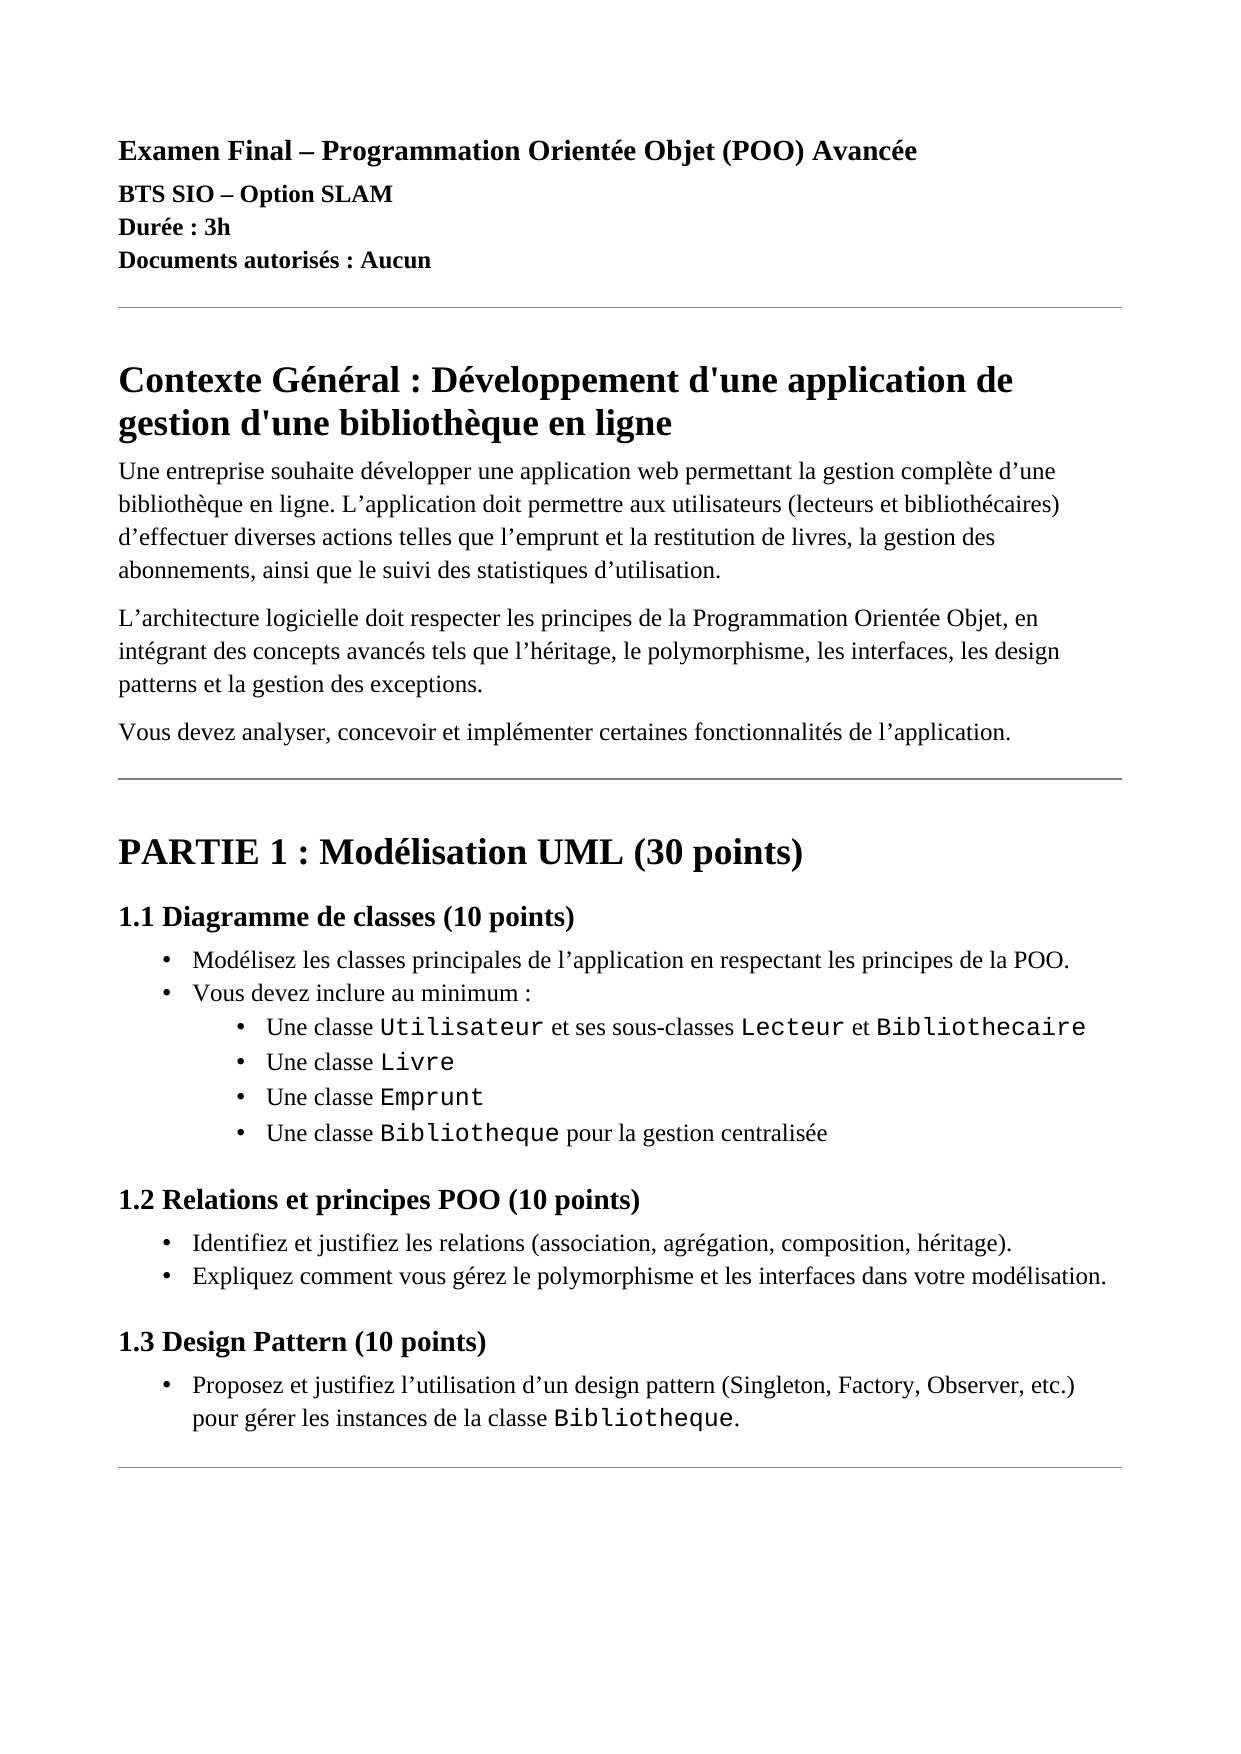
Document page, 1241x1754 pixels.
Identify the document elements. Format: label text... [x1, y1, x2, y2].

text BTS SIO – Option SLAM Durée : 3h Documents autorisés : Aucun [118, 179, 1122, 273]
list Identifiez et justifiez les relations (association, agrégation, composition, héritage). [162, 1228, 1122, 1257]
text Vous devez analyser, concevoir et implémenter certaines fonctionnalités de l’application. [118, 717, 1122, 745]
list Modélisez les classes principales de l’application en respectant les principes de la POO. [162, 946, 1122, 974]
subtitle Examen Final – Programmation Orientée Objet (POO) Avancée [118, 133, 1122, 166]
text L’architecture logicielle doit respecter les principes de la Programmation Orientée Objet, en intégrant des concepts avancés tels que l’héritage, le polymorphisme, les interfaces, les design patterns et la gestion des exceptions. [118, 603, 1122, 698]
subtitle Contexte Général : Développement d'une application de gestion d'une bibliothèque en ligne [118, 357, 1122, 444]
list Expliquez comment vous gérez le polymorphisme et les interfaces dans votre modélisation. [162, 1261, 1122, 1290]
subtitle PARTIE 1 : Modélisation UML (30 points) [118, 829, 1122, 872]
list Une classe Emprunt [236, 1082, 1122, 1113]
list Vous devez inclure au minimum : [162, 978, 1122, 1007]
subtitle 1.2 Relations et principes POO (10 points) [118, 1182, 1122, 1216]
list Une classe Bibliotheque pour la gestion centralisée [236, 1118, 1122, 1149]
list Une classe Utilisateur et ses sous-classes Lecteur et Bibliothecaire [236, 1012, 1122, 1042]
text Une entreprise souhaite développer une application web permettant la gestion complète d’une bibliothèque en ligne. L’application doit permettre aux utilisateurs (lecteurs et bibliothécaires) d’effectuer diverses actions telles que l’emprunt et la restitution de livres, la gestion des abonnements, ainsi que le suivi des statistiques d’utilisation. [118, 456, 1122, 584]
subtitle 1.1 Diagramme de classes (10 points) [118, 899, 1122, 933]
list Une classe Livre [236, 1047, 1122, 1078]
subtitle 1.3 Design Pattern (10 points) [118, 1324, 1122, 1357]
list Proposez et justifiez l’utilisation d’un design pattern (Singleton, Factory, Observer, etc.) pour gérer les instances de la classe Bibliotheque. [162, 1370, 1122, 1433]
